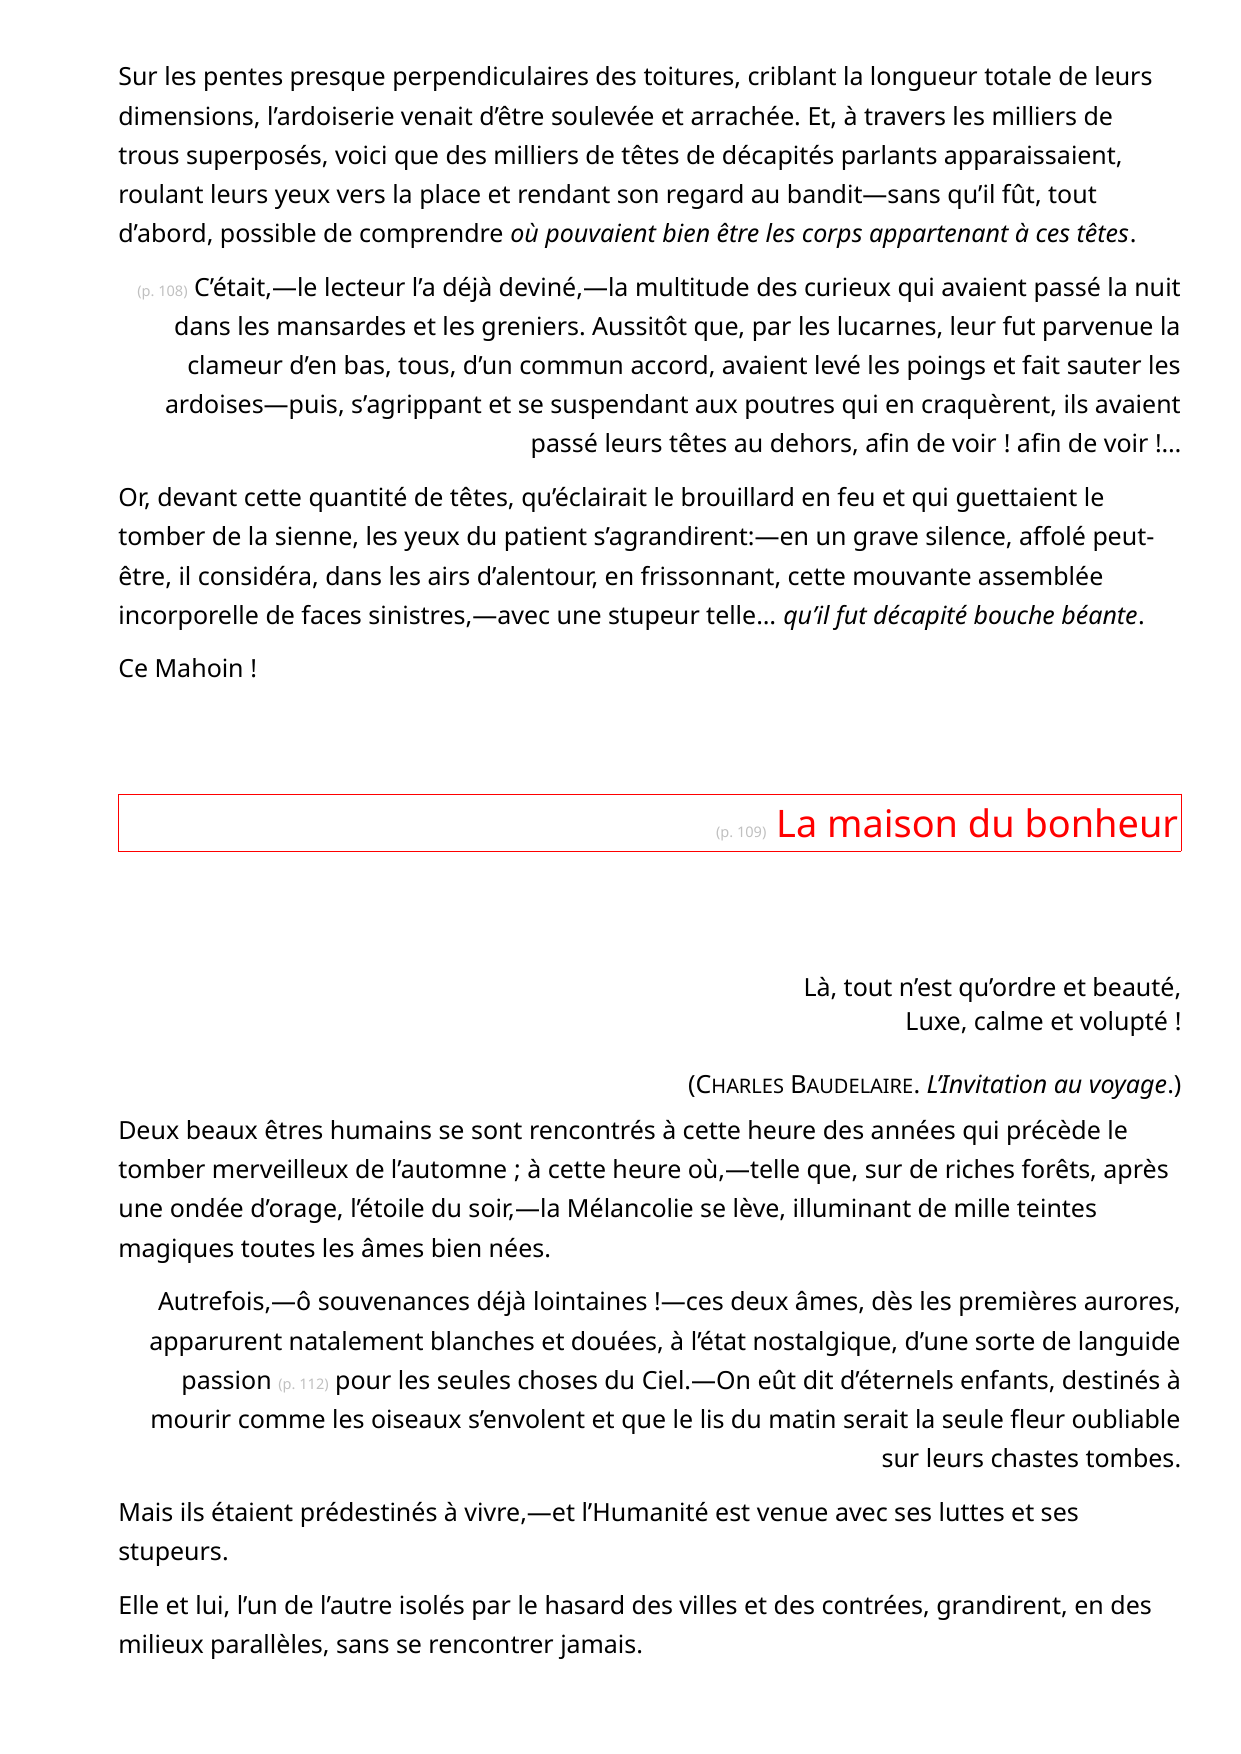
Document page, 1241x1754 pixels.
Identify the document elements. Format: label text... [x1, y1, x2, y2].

text Ce Mahoin ! [118, 651, 1181, 685]
text Elle et lui, l’un de l’autre isolés par le hasard des villes et des contrées, grandirent, en des milieux parallèles, sans se rencontrer jamais. [118, 1587, 1181, 1661]
text Autrefois,—ô souvenances déjà lointaines !—ces deux âmes, dès les premières aurores, apparurent natalement blanches et douées, à l’état nostalgique, d’une sorte de languide passion (p. 112) pour les seules choses du Ciel.—On eût dit d’éternels enfants, destinés à mourir comme les oiseaux s’envolent et que le lis du matin serait la seule fleur oubliable sur leurs chastes tombes. [118, 1284, 1181, 1475]
text Or, devant cette quantité de têtes, qu’éclairait le brouillard en feu et qui guettaient le tomber de la sienne, les yeux du patient s’agrandirent:—en un grave silence, affolé peut-être, il considéra, dans les airs d’alentour, en frissonnant, cette mouvante assemblée incorporelle de faces sinistres,—avec une stupeur telle… qu’il fut décapité bouche béante. [118, 480, 1181, 631]
text Sur les pentes presque perpendiculaires des toitures, criblant la longueur totale de leurs dimensions, l’ardoiserie venait d’être soulevée et arrachée. Et, à travers les milliers de trous superposés, voici que des milliers de têtes de décapités parlants apparaissaient, roulant leurs yeux vers la place et rendant son regard au bandit—sans qu’il fût, tout d’abord, possible de comprendre où pouvaient bien être les corps appartenant à ces têtes. [118, 59, 1181, 250]
text (p. 108) C’était,—le lecteur l’a déjà deviné,—la multitude des curieux qui avaient passé la nuit dans les mansardes et les greniers. Aussitôt que, par les lucarnes, leur fut parvenue la clameur d’en bas, tous, d’un commun accord, avaient levé les poings et fait sauter les ardoises—puis, s’agrippant et se suspendant aux poutres qui en craquèrent, ils avaient passé leurs têtes au dehors, afin de voir ! afin de voir !… [118, 269, 1181, 460]
text Là, tout n’est qu’ordre et beauté, Luxe, calme et volupté ! [118, 969, 1181, 1037]
text Deux beaux êtres humains se sont rencontrés à cette heure des années qui précède le tomber merveilleux de l’automne ; à cette heure où,—telle que, sur de riches forêts, après une ondée d’orage, l’étoile du soir,—la Mélancolie se lève, illuminant de mille teintes magiques toutes les âmes bien nées. [118, 1113, 1181, 1264]
text (Charles Baudelaire. L’Invitation au voyage.) [118, 1067, 1181, 1101]
text Mais ils étaient prédestinés à vivre,—et l’Humanité est venue avec ses luttes et ses stupeurs. [118, 1494, 1181, 1568]
subtitle (p. 109) La maison du bonheur [119, 795, 1181, 851]
